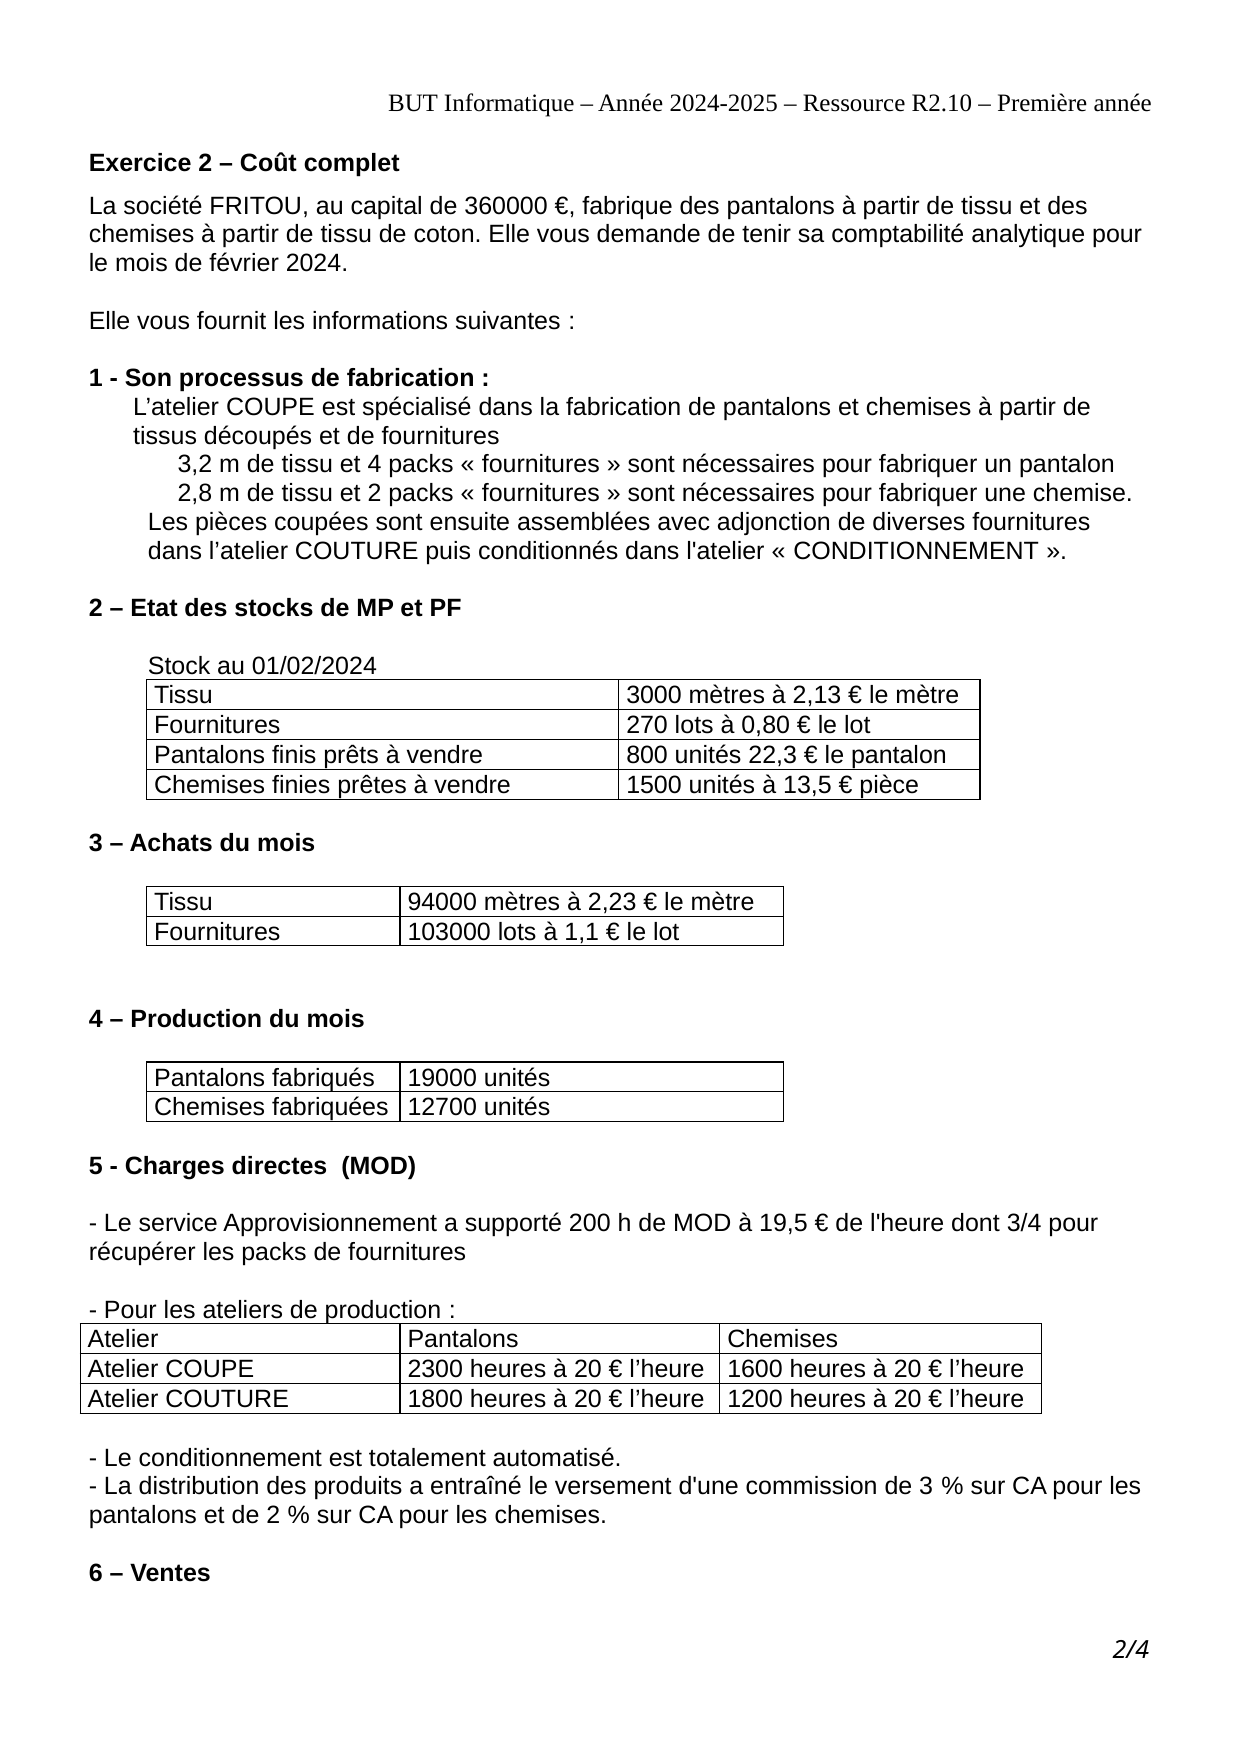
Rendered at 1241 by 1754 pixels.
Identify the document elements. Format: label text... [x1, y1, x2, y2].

table_cell 1200 heures à 20 € l’heure [720, 1384, 1041, 1413]
table_header 94000 mètres à 2,23 € le mètre [401, 887, 783, 916]
table_cell 1500 unités à 13,5 € pièce [619, 770, 979, 798]
text - La distribution des produits a entraîné le versement d'une commission de 3 % sur CA pour les pantalons et de 2 % sur CA pour les chemises. [88, 1471, 1152, 1529]
text - Le service Approvisionnement a supporté 200 h de MOD à 19,5 € de l'heure dont 3/4 pour récupérer les packs de fournitures [88, 1208, 1152, 1266]
text 2,8 m de tissu et 2 packs « fournitures » sont nécessaires pour fabriquer une chemise. [177, 478, 1152, 507]
text Les pièces coupées sont ensuite assemblées avec adjonction de diverses fournitures dans l’atelier COUTURE puis conditionnés dans l'atelier « CONDITIONNEMENT ». [148, 507, 1152, 564]
table_header Pantalons [401, 1324, 719, 1353]
text 1 - Son processus de fabrication : [88, 363, 1152, 392]
table_cell 800 unités 22,3 € le pantalon [619, 740, 979, 769]
text 3 – Achats du mois [88, 828, 1152, 857]
table_cell 1800 heures à 20 € l’heure [401, 1384, 719, 1413]
text 6 – Ventes [88, 1557, 1152, 1586]
text 3,2 m de tissu et 4 packs « fournitures » sont nécessaires pour fabriquer un pantalon [177, 449, 1152, 478]
table_cell 270 lots à 0,80 € le lot [619, 710, 979, 739]
text - Pour les ateliers de production : [88, 1294, 1152, 1323]
table_cell 12700 unités [401, 1092, 783, 1121]
table_cell Chemises fabriquées [147, 1092, 399, 1121]
text L’atelier COUPE est spécialisé dans la fabrication de pantalons et chemises à partir de tissus découpés et de fournitures [133, 392, 1152, 449]
text - Le conditionnement est totalement automatisé. [88, 1442, 1152, 1471]
table_header Atelier [81, 1324, 399, 1353]
subtitle Stock au 01/02/2024 [148, 651, 1152, 679]
table_cell Fournitures [147, 917, 399, 945]
table_cell Fournitures [147, 710, 618, 739]
table_header Pantalons fabriqués [147, 1063, 399, 1091]
text Exercice 2 – Coût complet [88, 147, 1152, 176]
text 5 - Charges directes (MOD) [88, 1151, 1152, 1179]
table_cell Atelier COUTURE [81, 1384, 399, 1413]
table_cell Chemises finies prêtes à vendre [147, 770, 618, 798]
table_header Tissu [147, 887, 399, 916]
table_header 3000 mètres à 2,13 € le mètre [619, 680, 979, 709]
table_header Tissu [147, 680, 618, 709]
text 2 – Etat des stocks de MP et PF [88, 593, 1152, 622]
table_header 19000 unités [401, 1063, 783, 1091]
table_cell 2300 heures à 20 € l’heure [401, 1354, 719, 1383]
table_header Chemises [720, 1324, 1041, 1353]
text La société FRITOU, au capital de 360000 €, fabrique des pantalons à partir de tissu et des chemises à partir de tissu de coton. Elle vous demande de tenir sa comptabilité analytique pour le mois de février 2024. [88, 191, 1152, 277]
table_cell Atelier COUPE [81, 1354, 399, 1383]
text 4 – Production du mois [88, 1004, 1152, 1033]
table_cell 103000 lots à 1,1 € le lot [401, 917, 783, 945]
text Elle vous fournit les informations suivantes : [88, 306, 1152, 334]
table_cell Pantalons finis prêts à vendre [147, 740, 618, 769]
table_cell 1600 heures à 20 € l’heure [720, 1354, 1041, 1383]
